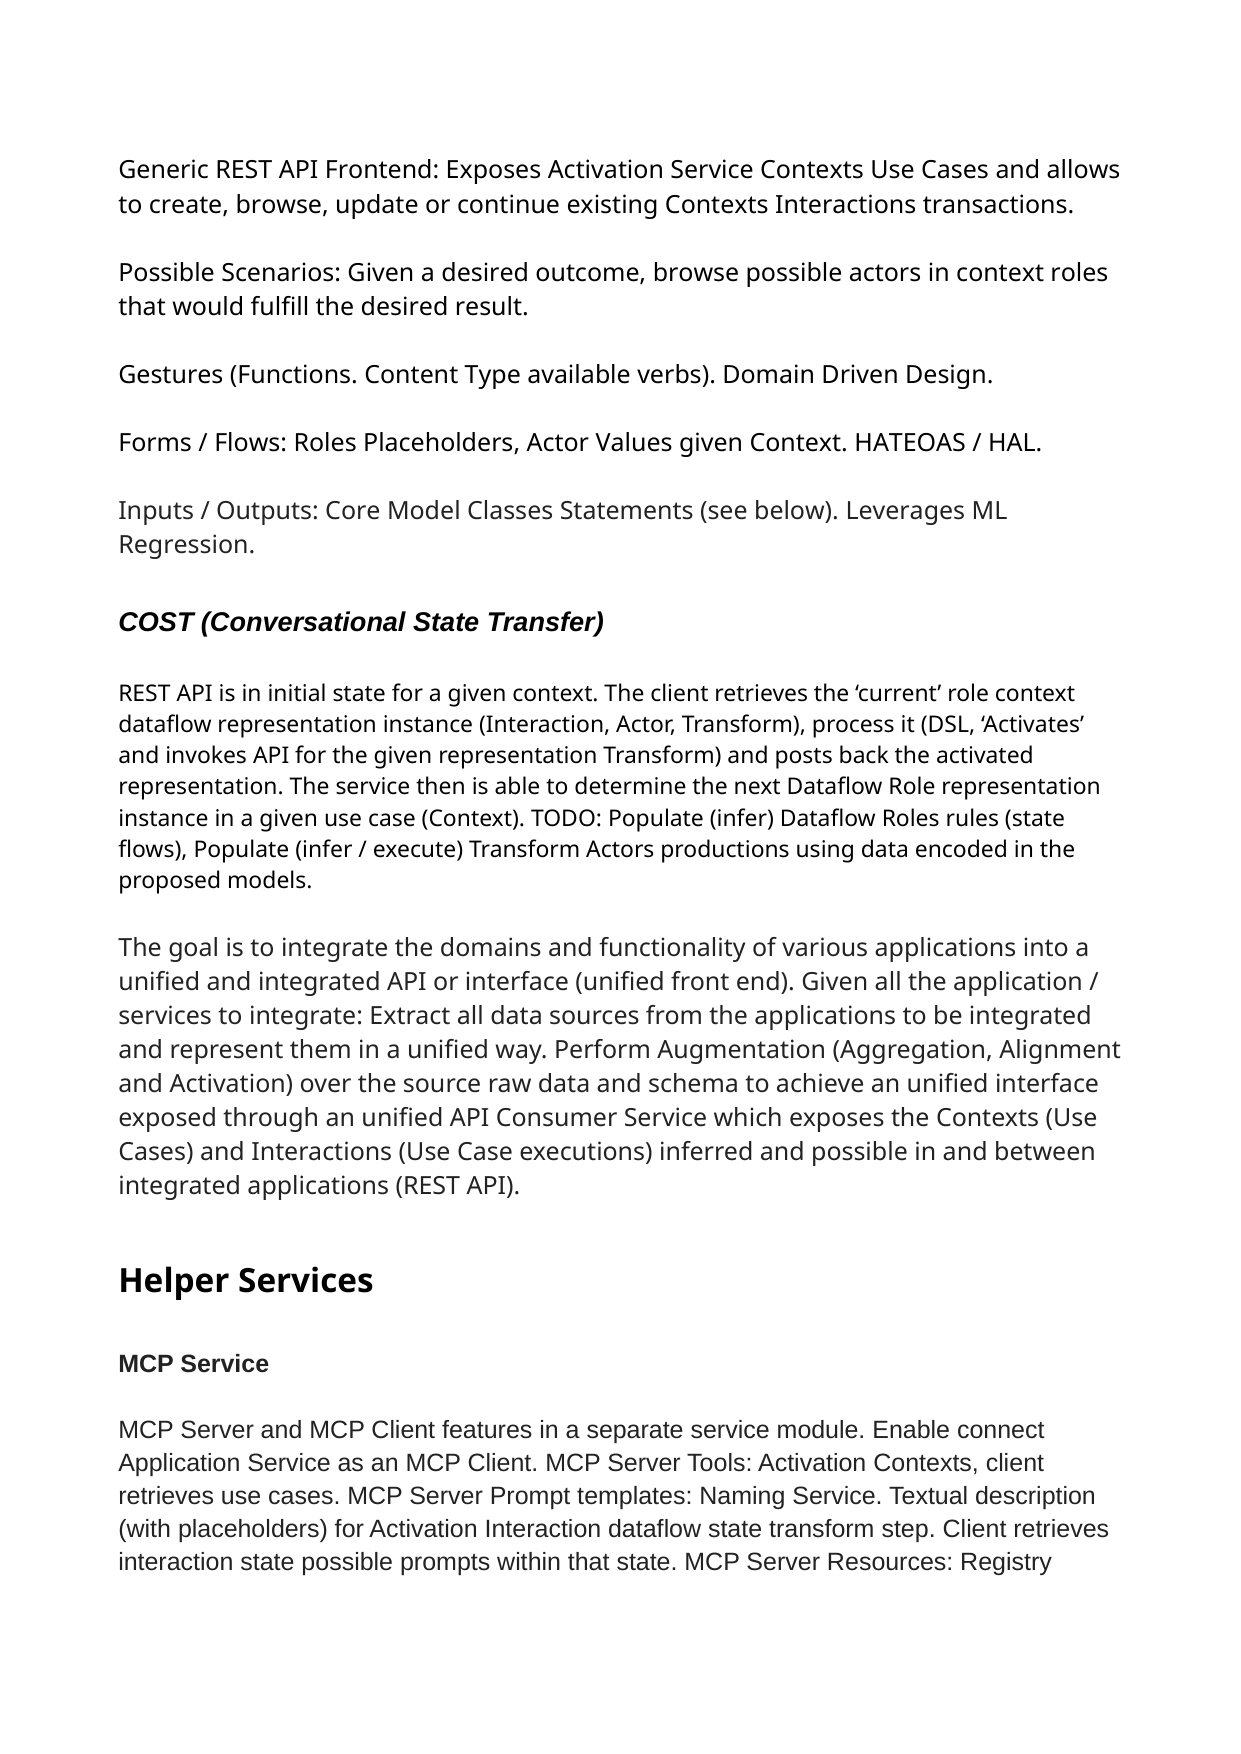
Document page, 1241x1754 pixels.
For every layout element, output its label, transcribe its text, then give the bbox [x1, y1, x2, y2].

subtitle COST (Conversational State Transfer) [118, 606, 1122, 638]
subtitle Helper Services [118, 1257, 1122, 1302]
text MCP Service [118, 1349, 1122, 1377]
text REST API is in initial state for a given context. The client retrieves the ‘current’ role context dataflow representation instance (Interaction, Actor, Transform), process it (DSL, ‘Activates’ and invokes API for the given representation Transform) and posts back the activated representation. The service then is able to determine the next Dataflow Role representation instance in a given use case (Context). TODO: Populate (infer) Dataflow Roles rules (state flows), Populate (infer / execute) Transform Actors productions using data encoded in the proposed models. [118, 677, 1122, 895]
text Gestures (Functions. Content Type available verbs). Domain Driven Design. [118, 357, 1122, 391]
text The goal is to integrate the domains and functionality of various applications into a unified and integrated API or interface (unified front end). Given all the application / services to integrate: Extract all data sources from the applications to be integrated and represent them in a unified way. Perform Augmentation (Aggregation, Alignment and Activation) over the source raw data and schema to achieve an unified interface exposed through an unified API Consumer Service which exposes the Contexts (Use Cases) and Interactions (Use Case executions) inferred and possible in and between integrated applications (REST API). [118, 929, 1122, 1202]
text Forms / Flows: Roles Placeholders, Actor Values given Context. HATEOAS / HAL. [118, 425, 1122, 459]
text Inputs / Outputs: Core Model Classes Statements (see below). Leverages ML Regression. [118, 493, 1122, 561]
text Possible Scenarios: Given a desired outcome, browse possible actors in context roles that would fulfill the desired result. [118, 254, 1122, 322]
text MCP Server and MCP Client features in a separate service module. Enable connect Application Service as an MCP Client. MCP Server Tools: Activation Contexts, client retrieves use cases. MCP Server Prompt templates: Naming Service. Textual description (with placeholders) for Activation Interaction dataflow state transform step. Client retrieves interaction state possible prompts within that state. MCP Server Resources: Registry [118, 1415, 1122, 1576]
text Generic REST API Frontend: Exposes Activation Service Contexts Use Cases and allows to create, browse, update or continue existing Contexts Interactions transactions. [118, 152, 1122, 220]
